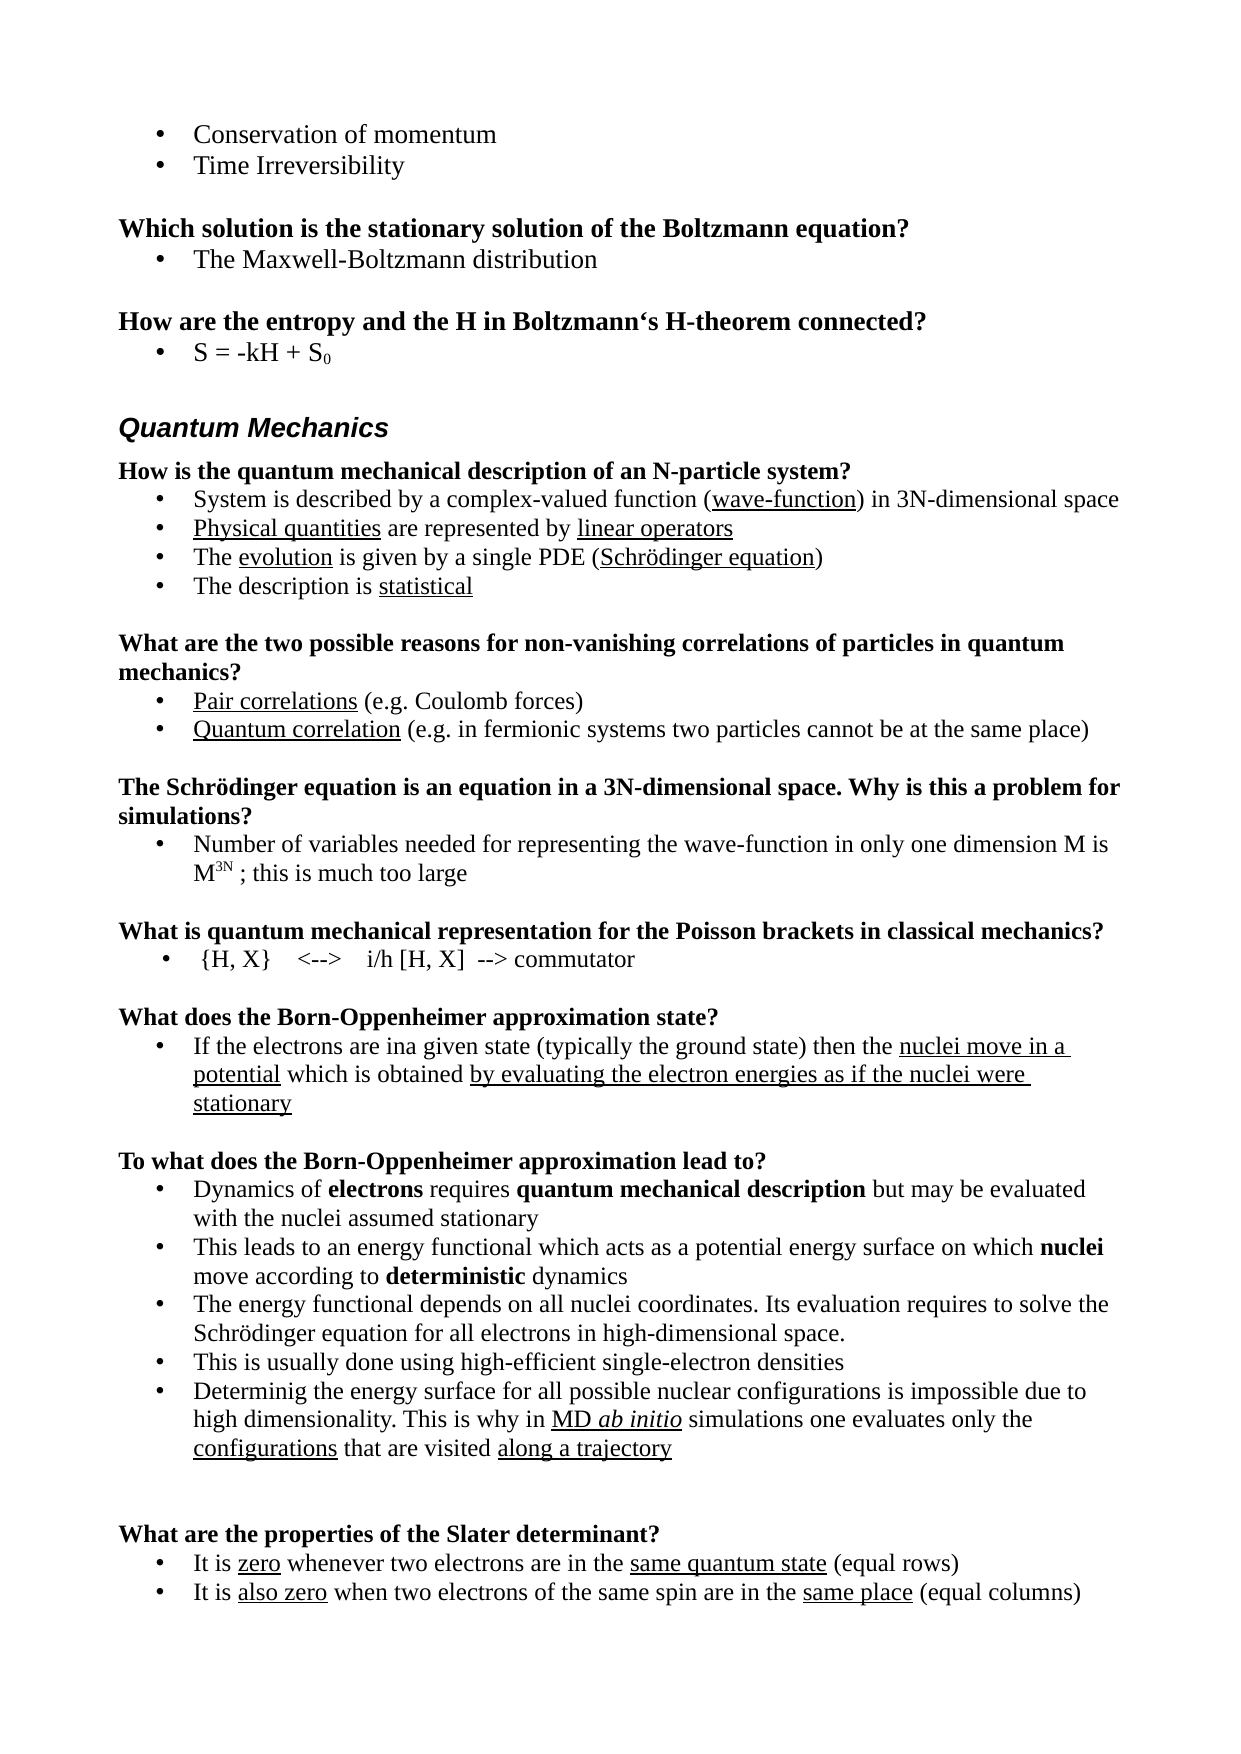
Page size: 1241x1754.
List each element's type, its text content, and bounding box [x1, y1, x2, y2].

text To what does the Born-Oppenheimer approximation lead to? [118, 1146, 1122, 1174]
list Pair correlations (e.g. Coulomb forces) [156, 686, 1122, 714]
text The Schrödinger equation is an equation in a 3N-dimensional space. Why is this a problem for simulations? [118, 772, 1122, 829]
list Time Irreversibility [156, 149, 1122, 181]
list If the electrons are ina given state (typically the ground state) then the nuclei move in a potential which is obtained by evaluating the electron energies as if the nuclei were stationary [156, 1031, 1122, 1117]
list This is usually done using high-efficient single-electron densities [156, 1347, 1122, 1376]
text What is quantum mechanical representation for the Poisson brackets in classical mechanics? [118, 916, 1122, 944]
list Dynamics of electrons requires quantum mechanical description but may be evaluated with the nuclei assumed stationary [156, 1174, 1122, 1232]
list Conservation of momentum [156, 118, 1122, 149]
text What does the Born-Oppenheimer approximation state? [118, 1002, 1122, 1031]
list The description is statistical [156, 571, 1122, 599]
list Number of variables needed for representing the wave-function in only one dimension M is M3N ; this is much too large [156, 829, 1122, 887]
list System is described by a complex-valued function (wave-function) in 3N-dimensional space [156, 484, 1122, 513]
text How are the entropy and the H in Boltzmann‘s H-theorem connected? [118, 305, 1122, 336]
list The evolution is given by a single PDE (Schrödinger equation) [156, 542, 1122, 571]
list {H, X} <--> i/h [H, X] --> commutator [162, 944, 1122, 973]
list S = -kH + S0 [156, 336, 1122, 368]
list It is zero whenever two electrons are in the same quantum state (equal rows) [156, 1548, 1122, 1577]
list It is also zero when two electrons of the same spin are in the same place (equal columns) [156, 1577, 1122, 1606]
list This leads to an energy functional which acts as a potential energy surface on which nuclei move according to deterministic dynamics [156, 1232, 1122, 1289]
text What are the two possible reasons for non-vanishing correlations of particles in quantum mechanics? [118, 628, 1122, 686]
list Physical quantities are represented by linear operators [156, 513, 1122, 542]
list The Maxwell-Boltzmann distribution [156, 243, 1122, 274]
text What are the properties of the Slater determinant? [118, 1519, 1122, 1548]
subtitle Quantum Mechanics [118, 411, 1122, 443]
list The energy functional depends on all nuclei coordinates. Its evaluation requires to solve the Schrödinger equation for all electrons in high-dimensional space. [156, 1289, 1122, 1347]
list Determinig the energy surface for all possible nuclear configurations is impossible due to high dimensionality. This is why in MD ab initio simulations one evaluates only the configurations that are visited along a trajectory [156, 1376, 1122, 1462]
list Quantum correlation (e.g. in fermionic systems two particles cannot be at the same place) [156, 714, 1122, 743]
text Which solution is the stationary solution of the Boltzmann equation? [118, 212, 1122, 243]
text How is the quantum mechanical description of an N-particle system? [118, 456, 1122, 484]
